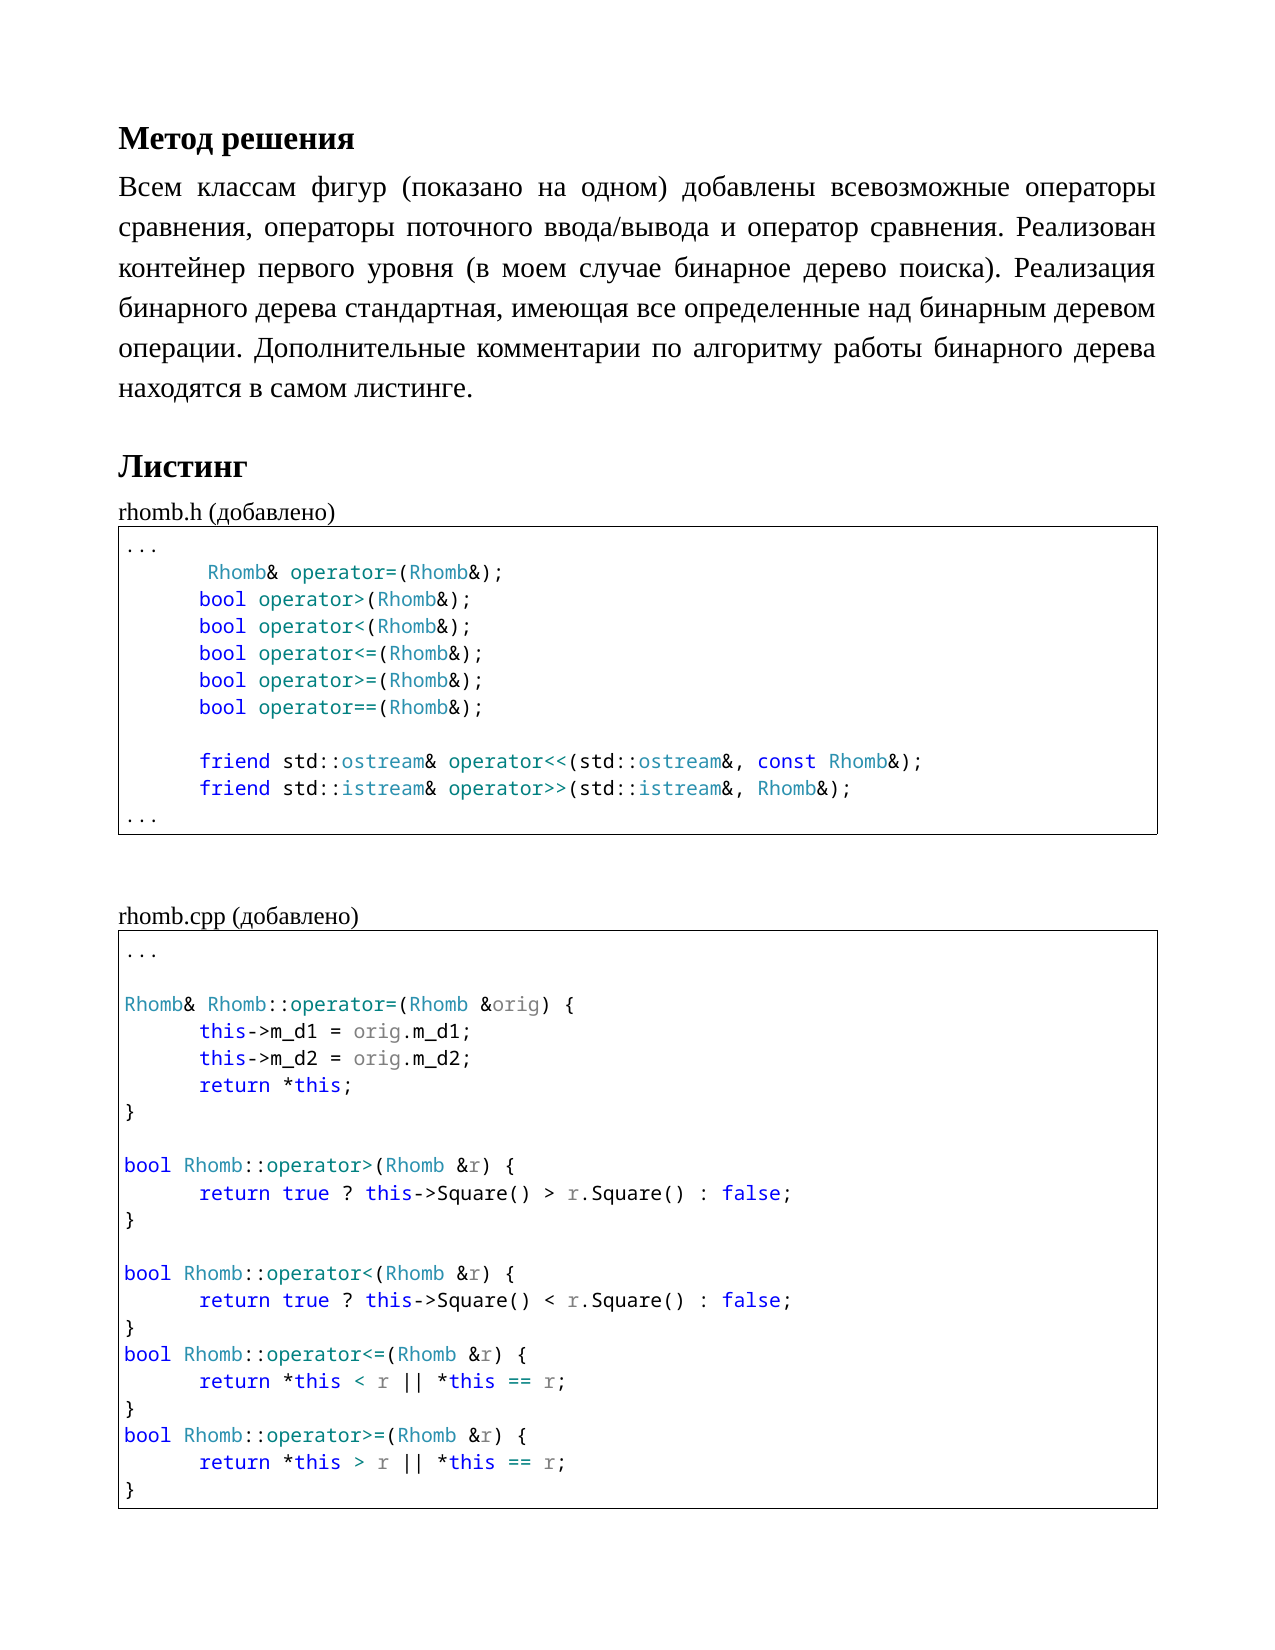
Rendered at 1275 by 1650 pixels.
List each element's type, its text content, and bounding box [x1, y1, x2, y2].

table_header ... Rhomb& operator=(Rhomb&); bool operator>(Rhomb&); bool operator<(Rhomb&); bool operator<=(Rhomb&); bool operator>=(Rhomb&); bool operator==(Rhomb&); friend std::ostream& operator<<(std::ostream&, const Rhomb&); friend std::istream& operator>>(std::istream&, Rhomb&); ... [119, 527, 1157, 834]
text rhomb.h (добавлено) [118, 497, 1157, 526]
subtitle Метод решения [118, 118, 1157, 157]
table_header ... Rhomb& Rhomb::operator=(Rhomb &orig) { this->m_d1 = orig.m_d1; this->m_d2 = orig.m_d2; return *this; } bool Rhomb::operator>(Rhomb &r) { return true ? this->Square() > r.Square() : false; } bool Rhomb::operator<(Rhomb &r) { return true ? this->Square() < r.Square() : false; } bool Rhomb::operator<=(Rhomb &r) { return *this < r || *this == r; } bool Rhomb::operator>=(Rhomb &r) { return *this > r || *this == r; } [119, 931, 1157, 1508]
text Всем классам фигур (показано на одном) добавлены всевозможные операторы сравнения, операторы поточного ввода/вывода и оператор сравнения. Реализован контейнер первого уровня (в моем случае бинарное дерево поиска). Реализация бинарного дерева стандартная, имеющая все определенные над бинарным деревом операции. Дополнительные комментарии по алгоритму работы бинарного дерева находятся в самом листинге. [118, 169, 1157, 404]
text rhomb.cpp (добавлено) [118, 901, 1157, 930]
subtitle Листинг [118, 446, 1157, 484]
